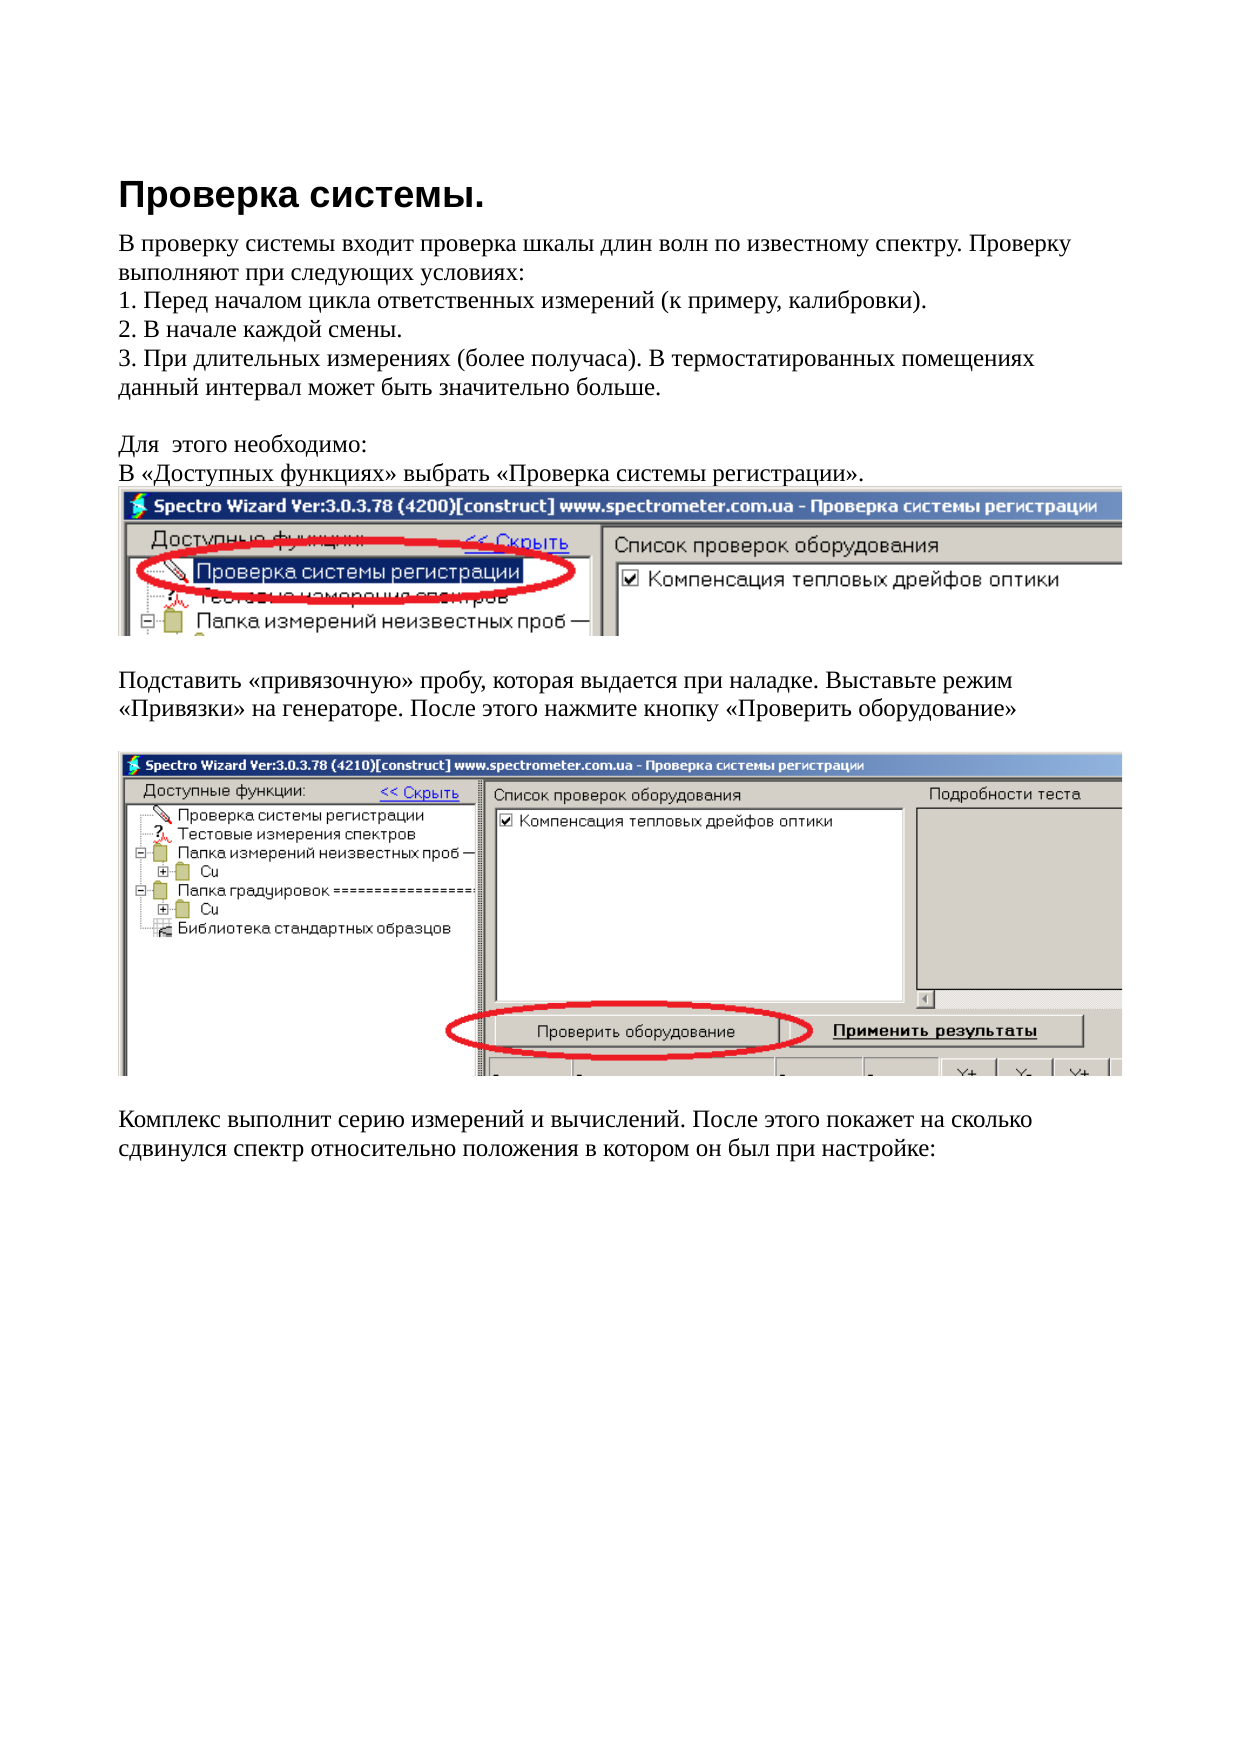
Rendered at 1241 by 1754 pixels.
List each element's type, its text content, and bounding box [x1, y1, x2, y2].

text Подставить «привязочную» пробу, которая выдается при наладке. Выставьте режим «Привязки» на генераторе. После этого нажмите кнопку «Проверить оборудование» [118, 665, 1122, 722]
subtitle Проверка системы. [118, 172, 1122, 216]
picture [118, 751, 1123, 1076]
text В «Доступных функциях» выбрать «Проверка системы регистрации». [118, 458, 1122, 486]
text 1. Перед началом цикла ответственных измерений (к примеру, калибровки). [118, 286, 1122, 314]
text 3. При длительных измерениях (более получаса). В термостатированных помещениях данный интервал может быть значительно больше. [118, 343, 1122, 401]
text В проверку системы входит проверка шкалы длин волн по известному спектру. Проверку выполняют при следующих условиях: [118, 228, 1122, 286]
text 2. В начале каждой смены. [118, 314, 1122, 343]
text Для этого необходимо: [118, 429, 1122, 458]
picture [118, 486, 1123, 636]
text Комплекс выполнит серию измерений и вычислений. После этого покажет на сколько сдвинулся спектр относительно положения в котором он был при настройке: [118, 1104, 1122, 1162]
